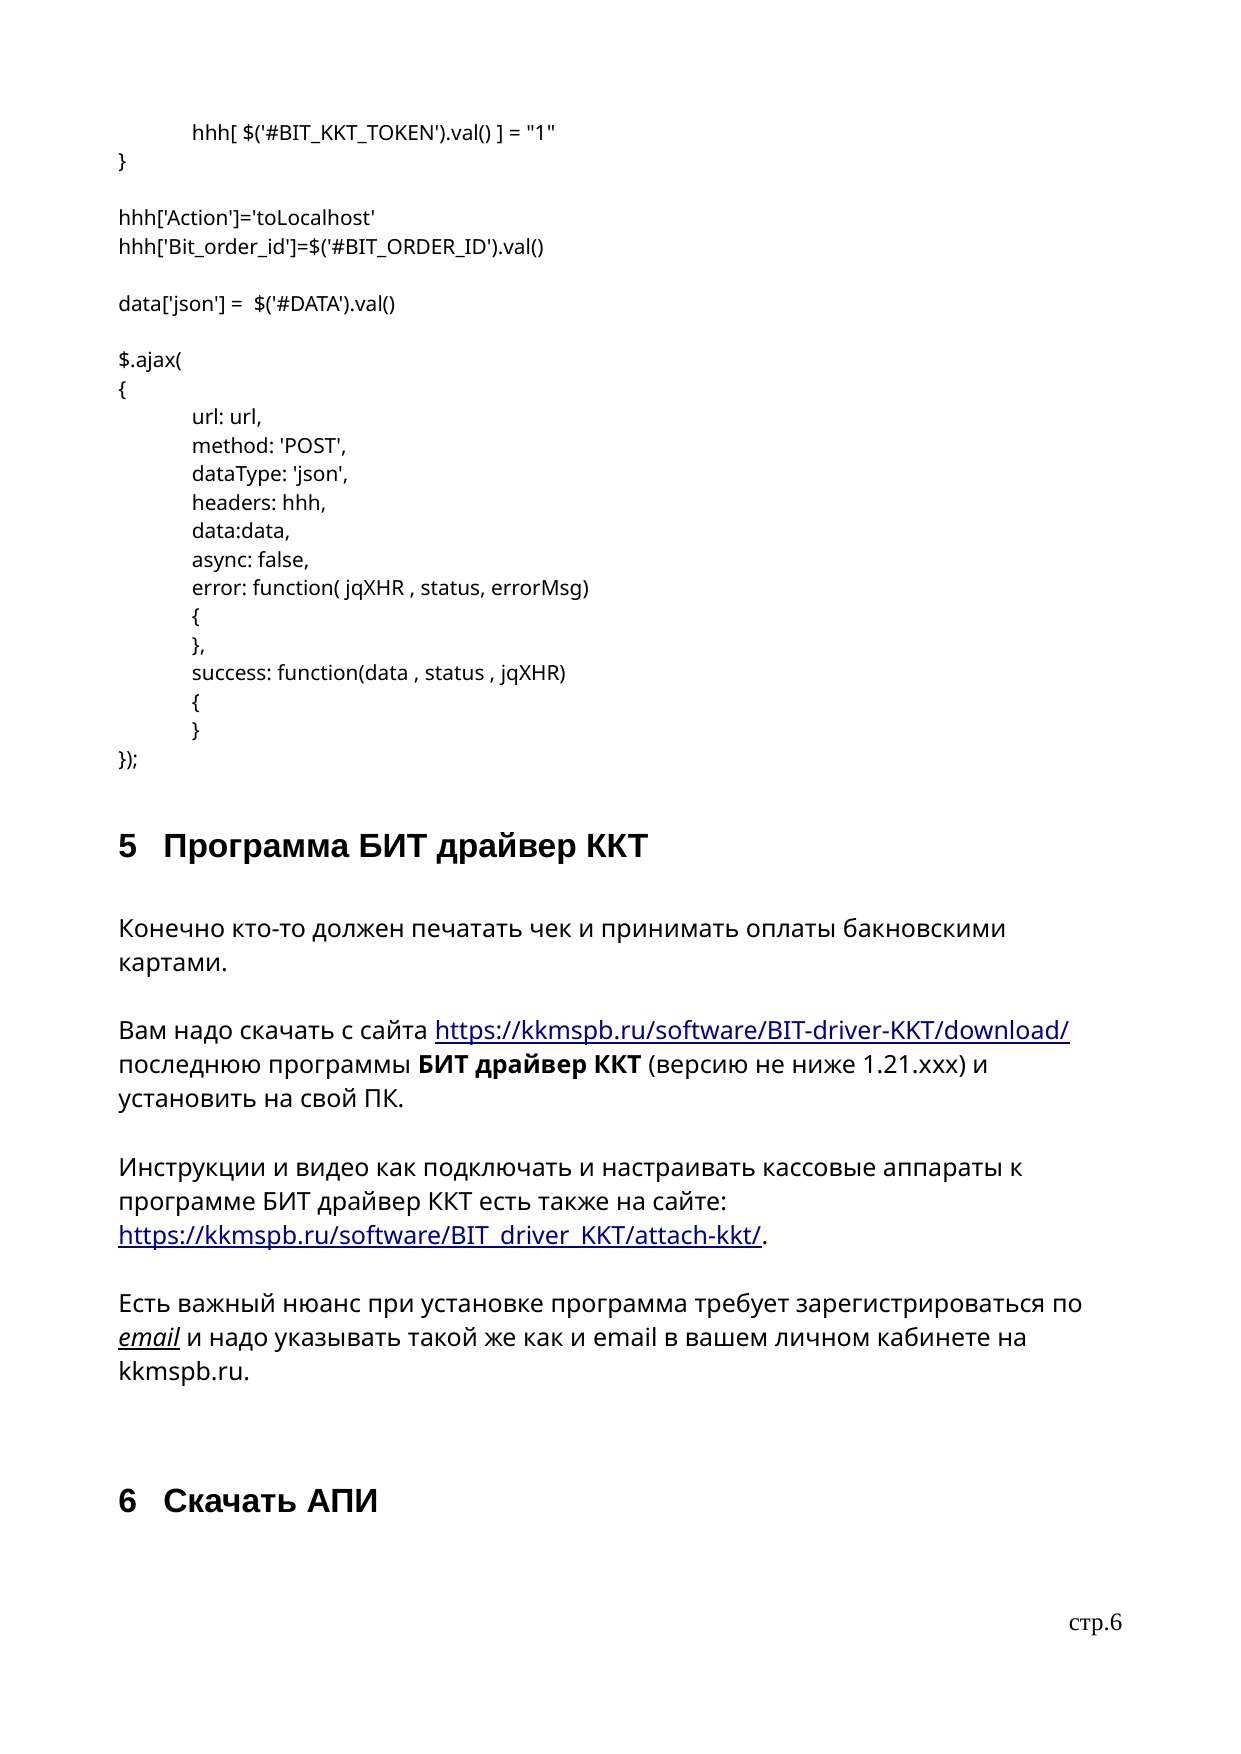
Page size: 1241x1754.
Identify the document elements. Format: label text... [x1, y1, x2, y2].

text { [118, 374, 1122, 402]
text hhh['Action']='toLocalhost' [118, 203, 1122, 232]
text method: 'POST', [118, 431, 1122, 459]
text Инструкции и видео как подключать и настраивать кассовые аппараты к программе БИТ драйвер ККТ есть также на сайте: https://kkmspb.ru/software/BIT_driver_KKT/attach-kkt/. [118, 1149, 1122, 1251]
text } [118, 147, 1122, 175]
text { [118, 687, 1122, 715]
text }, [118, 630, 1122, 658]
subtitle Программа БИТ драйвер ККТ [118, 826, 1122, 864]
text }); [118, 744, 1122, 772]
text success: function(data , status , jqXHR) [118, 658, 1122, 687]
text url: url, [118, 402, 1122, 431]
text $.ajax( [118, 346, 1122, 374]
text Вам надо скачать с сайта https://kkmspb.ru/software/BIT-driver-KKT/download/ последнюю программы БИТ драйвер ККТ (версию не ниже 1.21.хxx) и установить на свой ПК. [118, 1013, 1122, 1115]
text headers: hhh, [118, 488, 1122, 516]
text Есть важный нюанс при установке программа требует зарегистрироваться по email и надо указывать такой же как и email в вашем личном кабинете на kkmspb.ru. [118, 1286, 1122, 1388]
text data['json'] = $('#DATA').val() [118, 289, 1122, 317]
text hhh[ $('#BIT_KKT_TOKEN').val() ] = "1" [118, 118, 1122, 147]
text { [118, 602, 1122, 630]
text error: function( jqXHR , status, errorMsg) [118, 573, 1122, 602]
subtitle Скачать АПИ [118, 1481, 1122, 1519]
text Конечно кто-то должен печатать чек и принимать оплаты бакновскими картами. [118, 911, 1122, 979]
text } [118, 715, 1122, 744]
text data:data, [118, 516, 1122, 545]
text hhh['Bit_order_id']=$('#BIT_ORDER_ID').val() [118, 232, 1122, 260]
text async: false, [118, 545, 1122, 573]
text dataType: 'json', [118, 459, 1122, 488]
